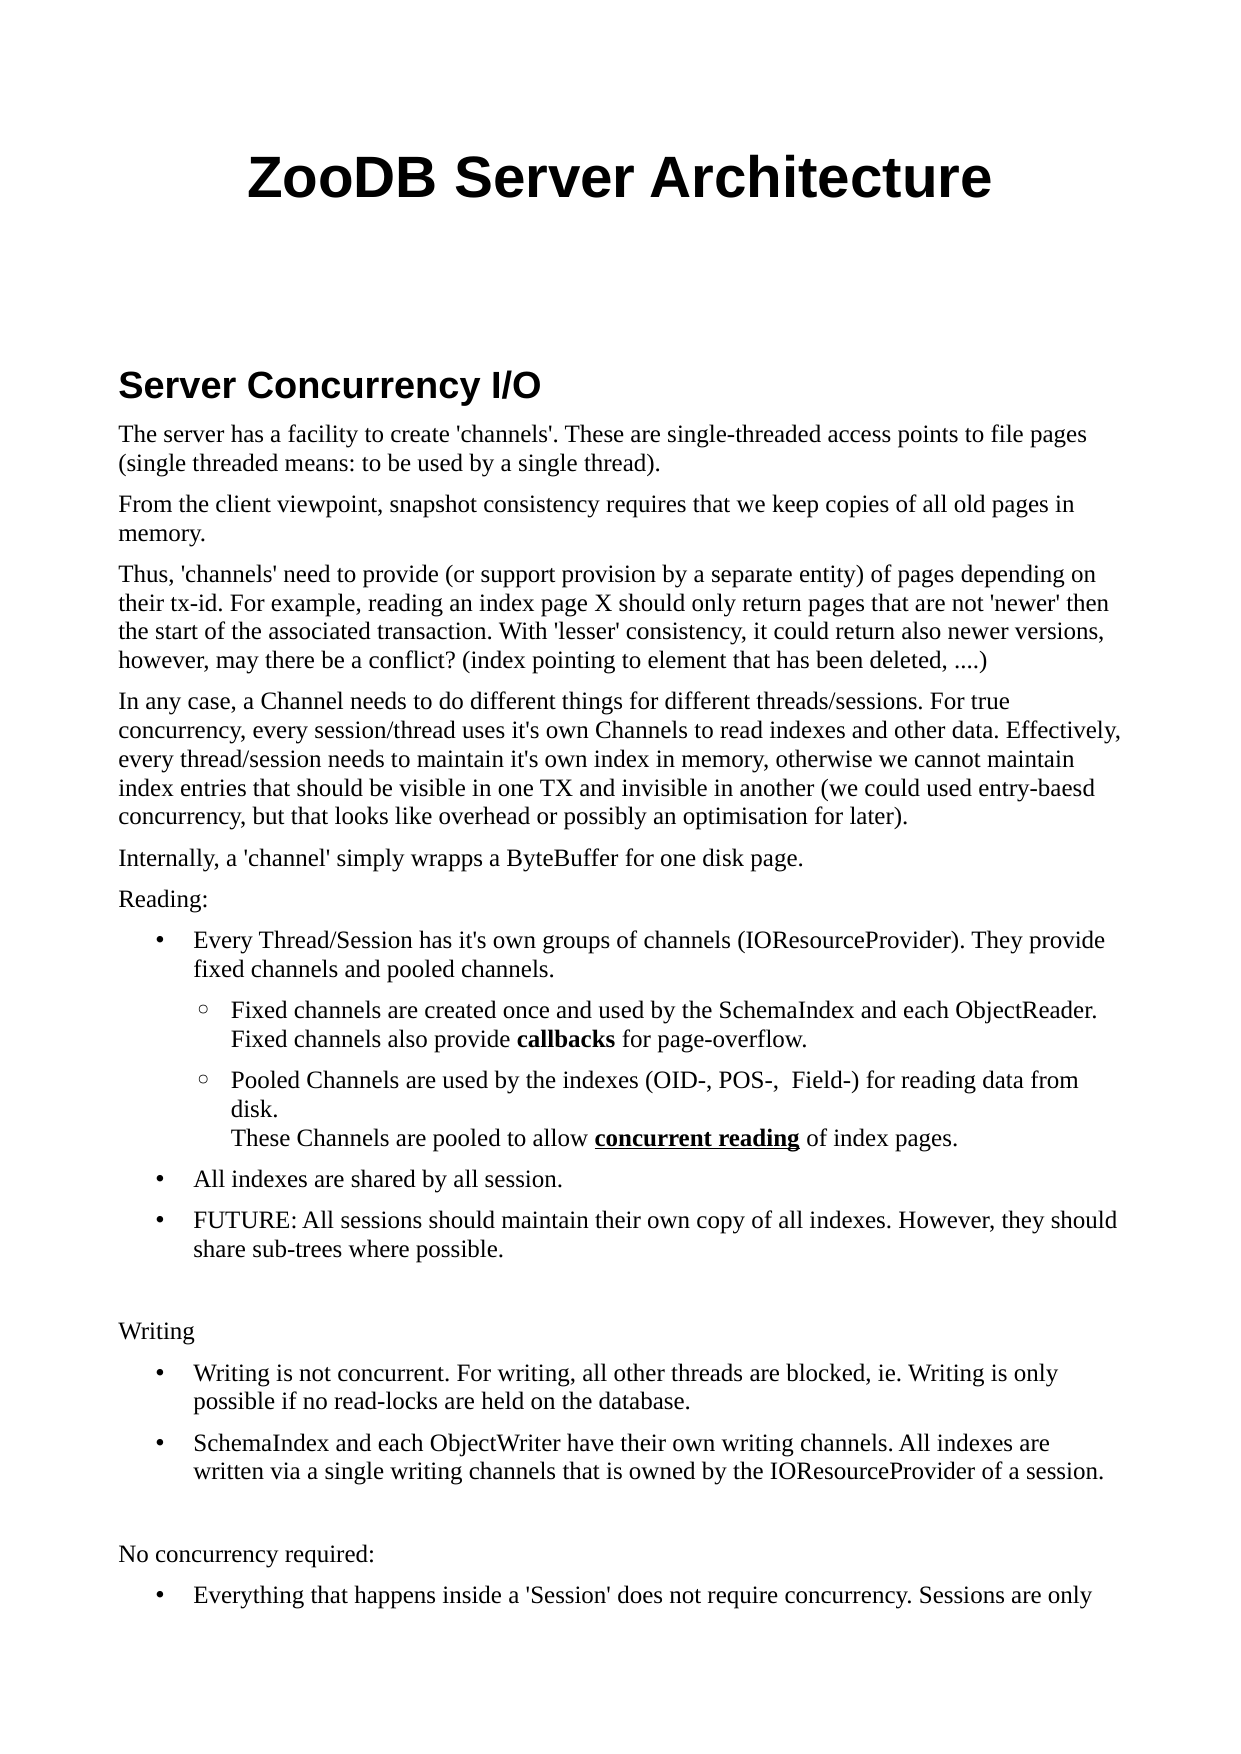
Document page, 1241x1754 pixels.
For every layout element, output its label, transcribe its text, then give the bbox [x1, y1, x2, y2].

list Pooled Channels are used by the indexes (OID-, POS-, Field-) for reading data from disk. These Channels are pooled to allow concurrent reading of index pages. [193, 1065, 1122, 1151]
text The server has a facility to create 'channels'. These are single-threaded access points to file pages (single threaded means: to be used by a single thread). [118, 419, 1122, 476]
title ZooDB Server Architecture [118, 143, 1122, 210]
text Thus, 'channels' need to provide (or support provision by a separate entity) of pages depending on their tx-id. For example, reading an index page X should only return pages that are not 'newer' then the start of the associated transaction. With 'lesser' consistency, it could return also newer versions, however, may there be a conflict? (index pointing to element that has been deleted, ....) [118, 559, 1122, 674]
text Writing [118, 1316, 1122, 1345]
list Everything that happens inside a 'Session' does not require concurrency. Sessions are only [156, 1580, 1122, 1609]
text Reading: [118, 884, 1122, 913]
list All indexes are shared by all session. [156, 1164, 1122, 1193]
text No concurrency required: [118, 1539, 1122, 1568]
list Every Thread/Session has it's own groups of channels (IOResourceProvider). They provide fixed channels and pooled channels. [156, 925, 1122, 983]
list Writing is not concurrent. For writing, all other threads are blocked, ie. Writing is only possible if no read-locks are held on the database. [156, 1358, 1122, 1415]
list FUTURE: All sessions should maintain their own copy of all indexes. However, they should share sub-trees where possible. [156, 1205, 1122, 1263]
text In any case, a Channel needs to do different things for different threads/sessions. For true concurrency, every session/thread uses it's own Channels to read indexes and other data. Effectively, every thread/session needs to maintain it's own index in memory, otherwise we cannot maintain index entries that should be visible in one TX and invisible in another (we could used entry-baesd concurrency, but that looks like overhead or possibly an optimisation for later). [118, 686, 1122, 830]
text From the client viewpoint, snapshot consistency requires that we keep copies of all old pages in memory. [118, 489, 1122, 546]
list Fixed channels are created once and used by the SchemaIndex and each ObjectReader. Fixed channels also provide callbacks for page-overflow. [193, 995, 1122, 1053]
list SchemaIndex and each ObjectWriter have their own writing channels. All indexes are written via a single writing channels that is owned by the IOResourceProvider of a session. [156, 1428, 1122, 1485]
text Internally, a 'channel' simply wrapps a ByteBuffer for one disk page. [118, 843, 1122, 871]
subtitle Server Concurrency I/O [118, 363, 1122, 406]
